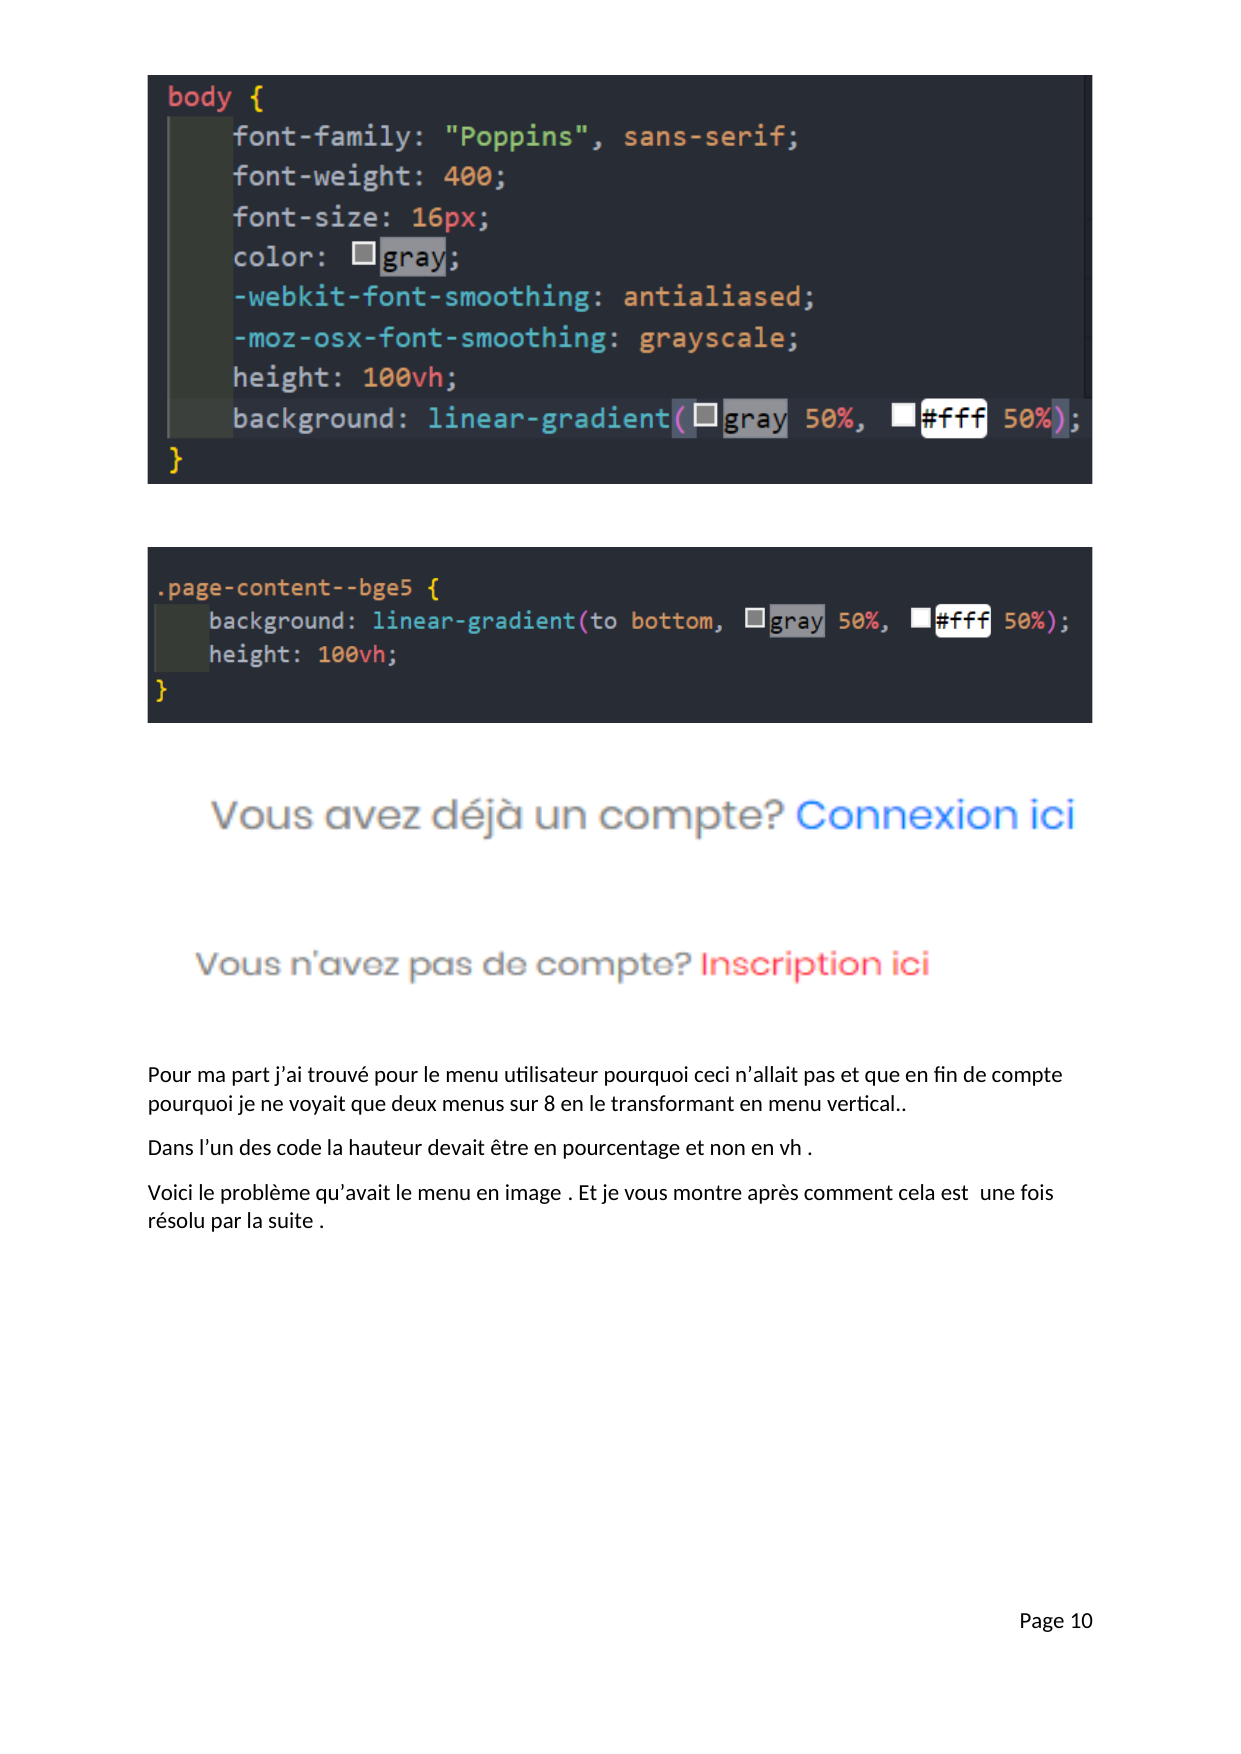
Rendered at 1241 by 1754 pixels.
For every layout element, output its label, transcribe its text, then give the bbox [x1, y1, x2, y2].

text Dans l’un des code la hauteur devait être en pourcentage et non en vh . [148, 1133, 1093, 1161]
text Voici le problème qu’avait le menu en image . Et je vous montre après comment cela est une fois résolu par la suite . [148, 1178, 1093, 1234]
text Pour ma part j’ai trouvé pour le menu utilisateur pourquoi ceci n’allait pas et que en fin de compte pourquoi je ne voyait que deux menus sur 8 en le transformant en menu vertical.. [148, 1061, 1093, 1117]
